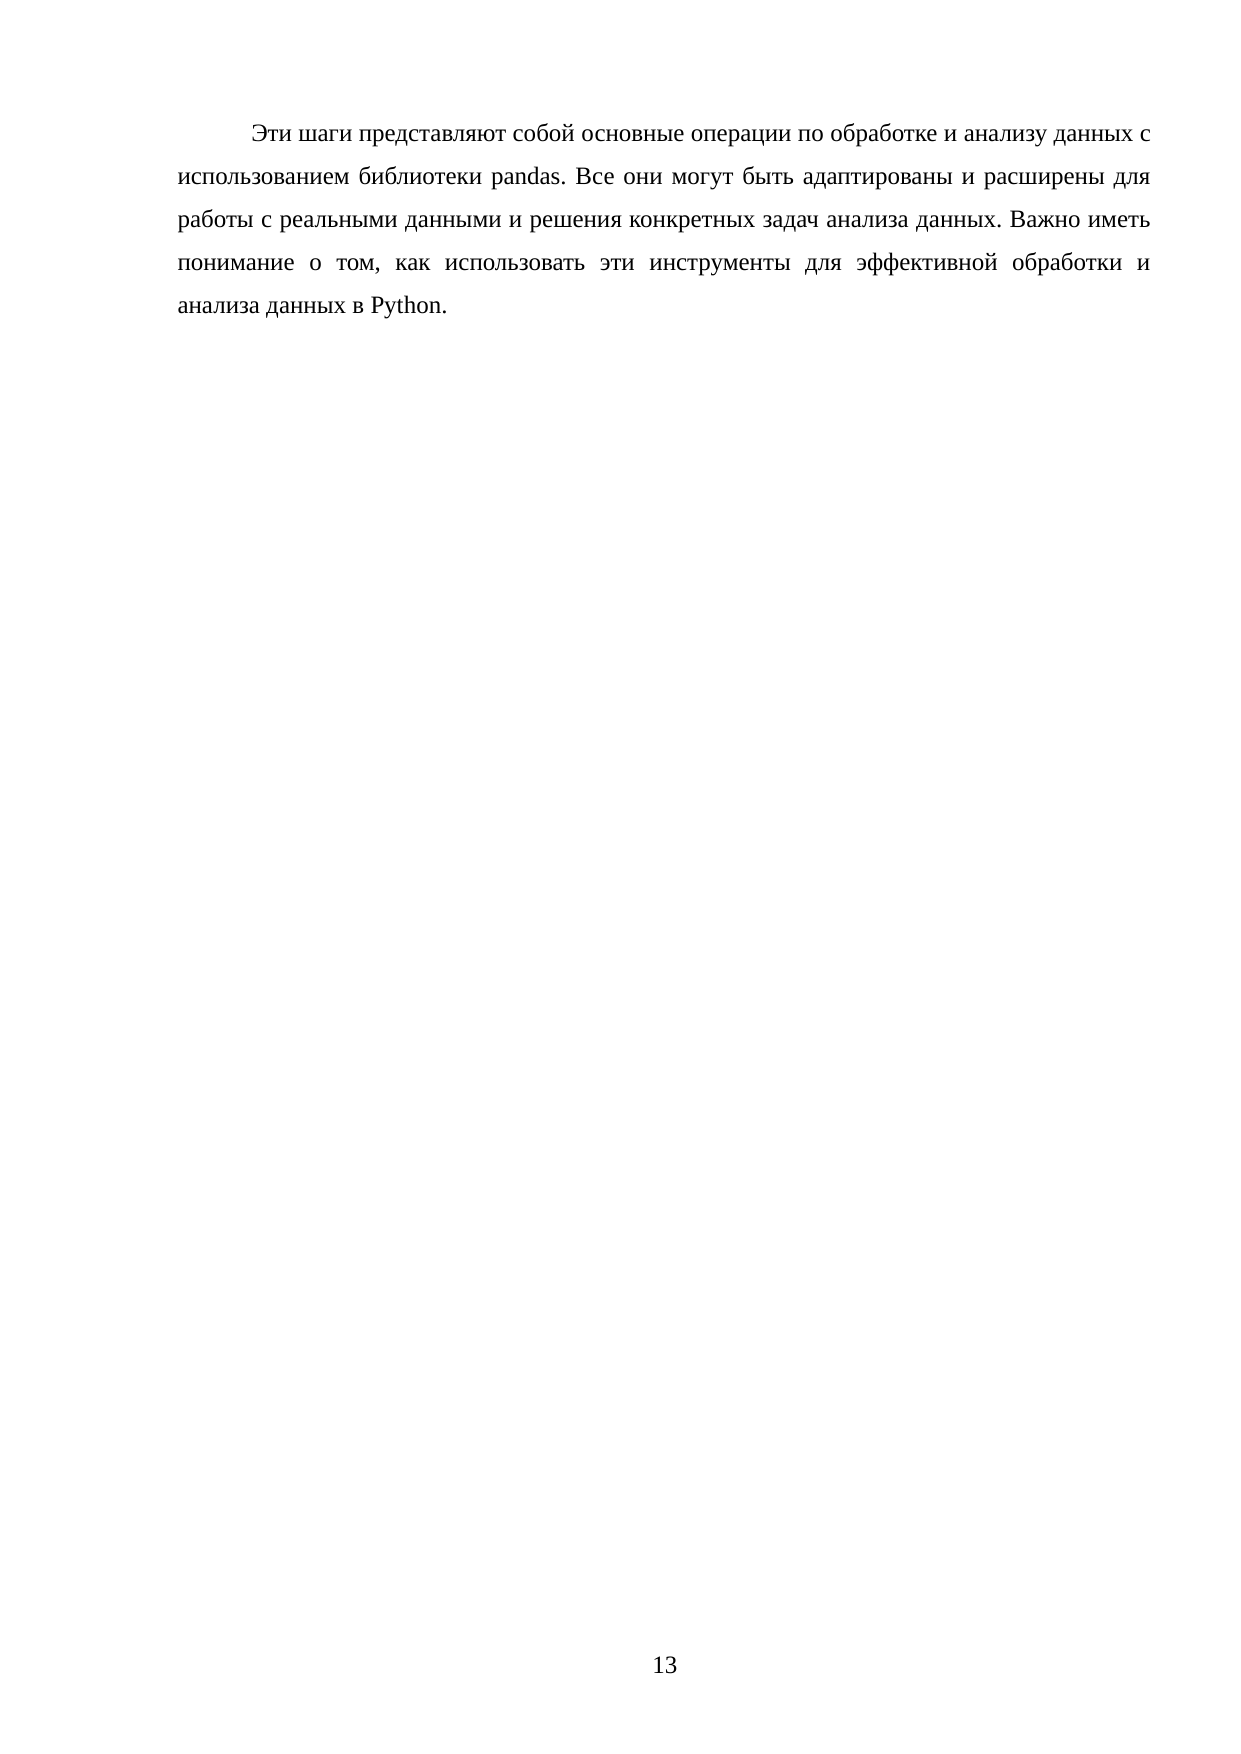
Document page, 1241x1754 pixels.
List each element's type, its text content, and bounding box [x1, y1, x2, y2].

text Эти шаги представляют собой основные операции по обработке и анализу данных с использованием библиотеки pandas. Все они могут быть адаптированы и расширены для работы с реальными данными и решения конкретных задач анализа данных. Важно иметь понимание о том, как использовать эти инструменты для эффективной обработки и анализа данных в Python. [177, 118, 1152, 319]
